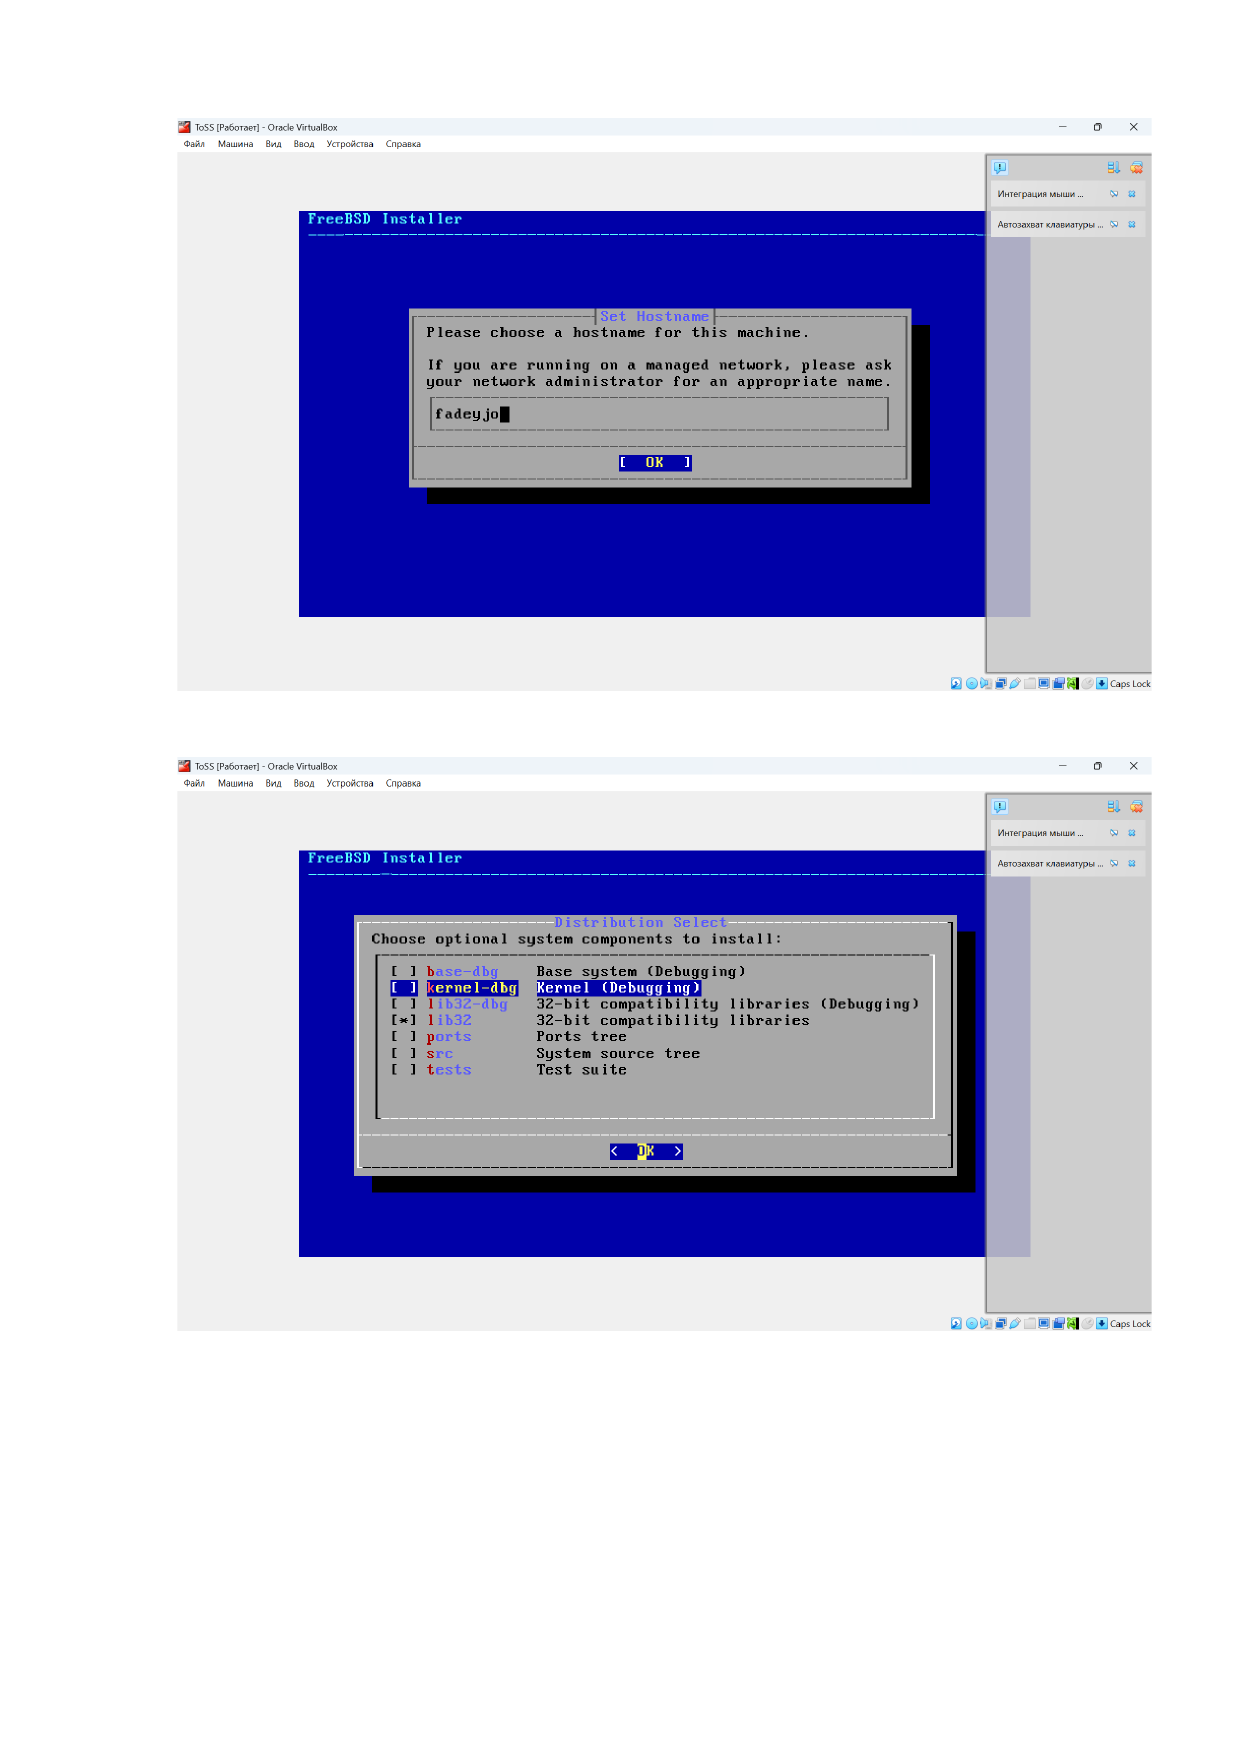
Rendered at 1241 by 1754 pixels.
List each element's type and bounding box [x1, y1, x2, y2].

picture [177, 118, 1152, 691]
picture [177, 757, 1152, 1331]
